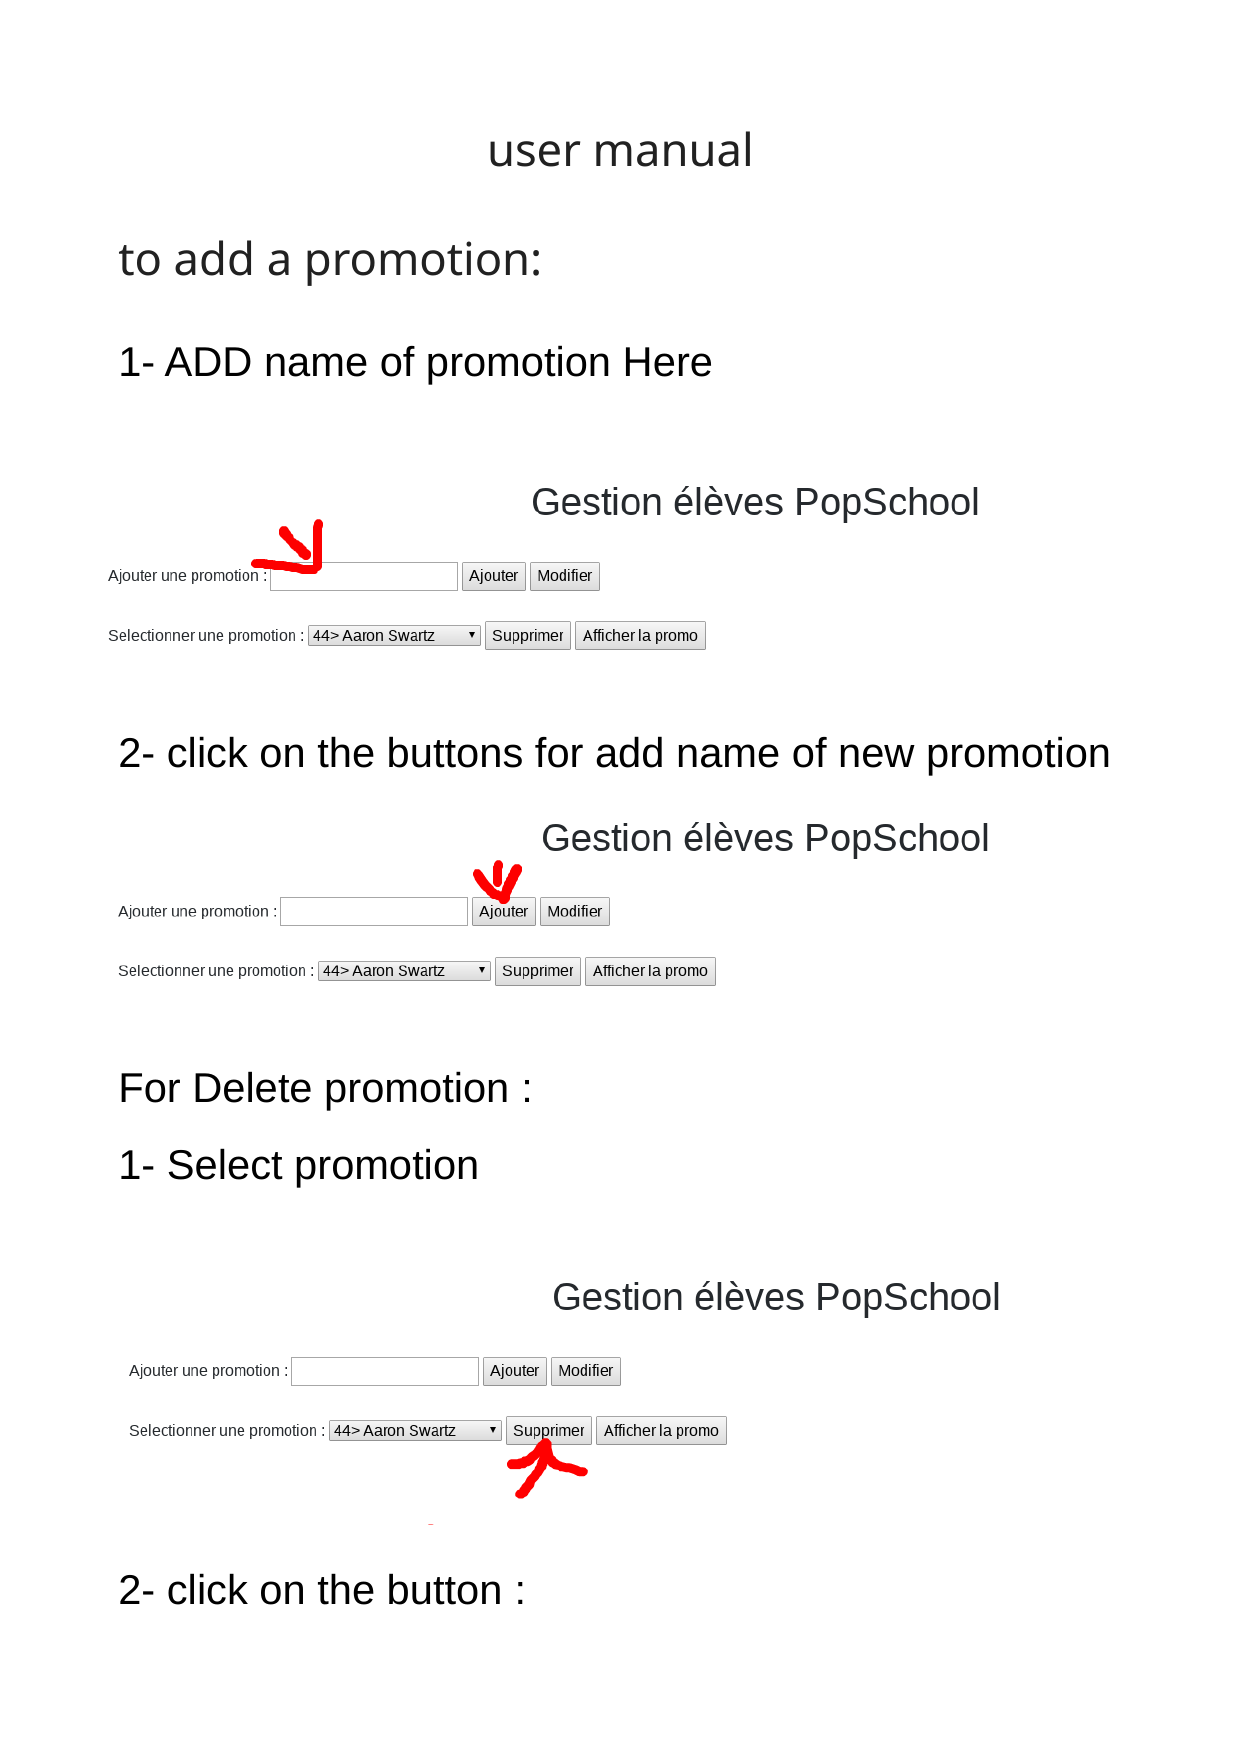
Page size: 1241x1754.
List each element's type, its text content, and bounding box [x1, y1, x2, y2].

picture [108, 1220, 1123, 1566]
picture [107, 793, 1112, 1064]
text 2- click on the button : [118, 1524, 1122, 1613]
text 1- Select promotion [118, 1141, 1122, 1188]
text 2- click on the buttons for add name of new promotion [118, 413, 1122, 776]
text [118, 1188, 1122, 1252]
text 1- ADD name of promotion Here [118, 289, 1122, 385]
text to add a promotion: [118, 227, 1122, 289]
text user manual [118, 118, 1122, 180]
picture [97, 457, 1102, 729]
text For Delete promotion : [118, 776, 1122, 1112]
